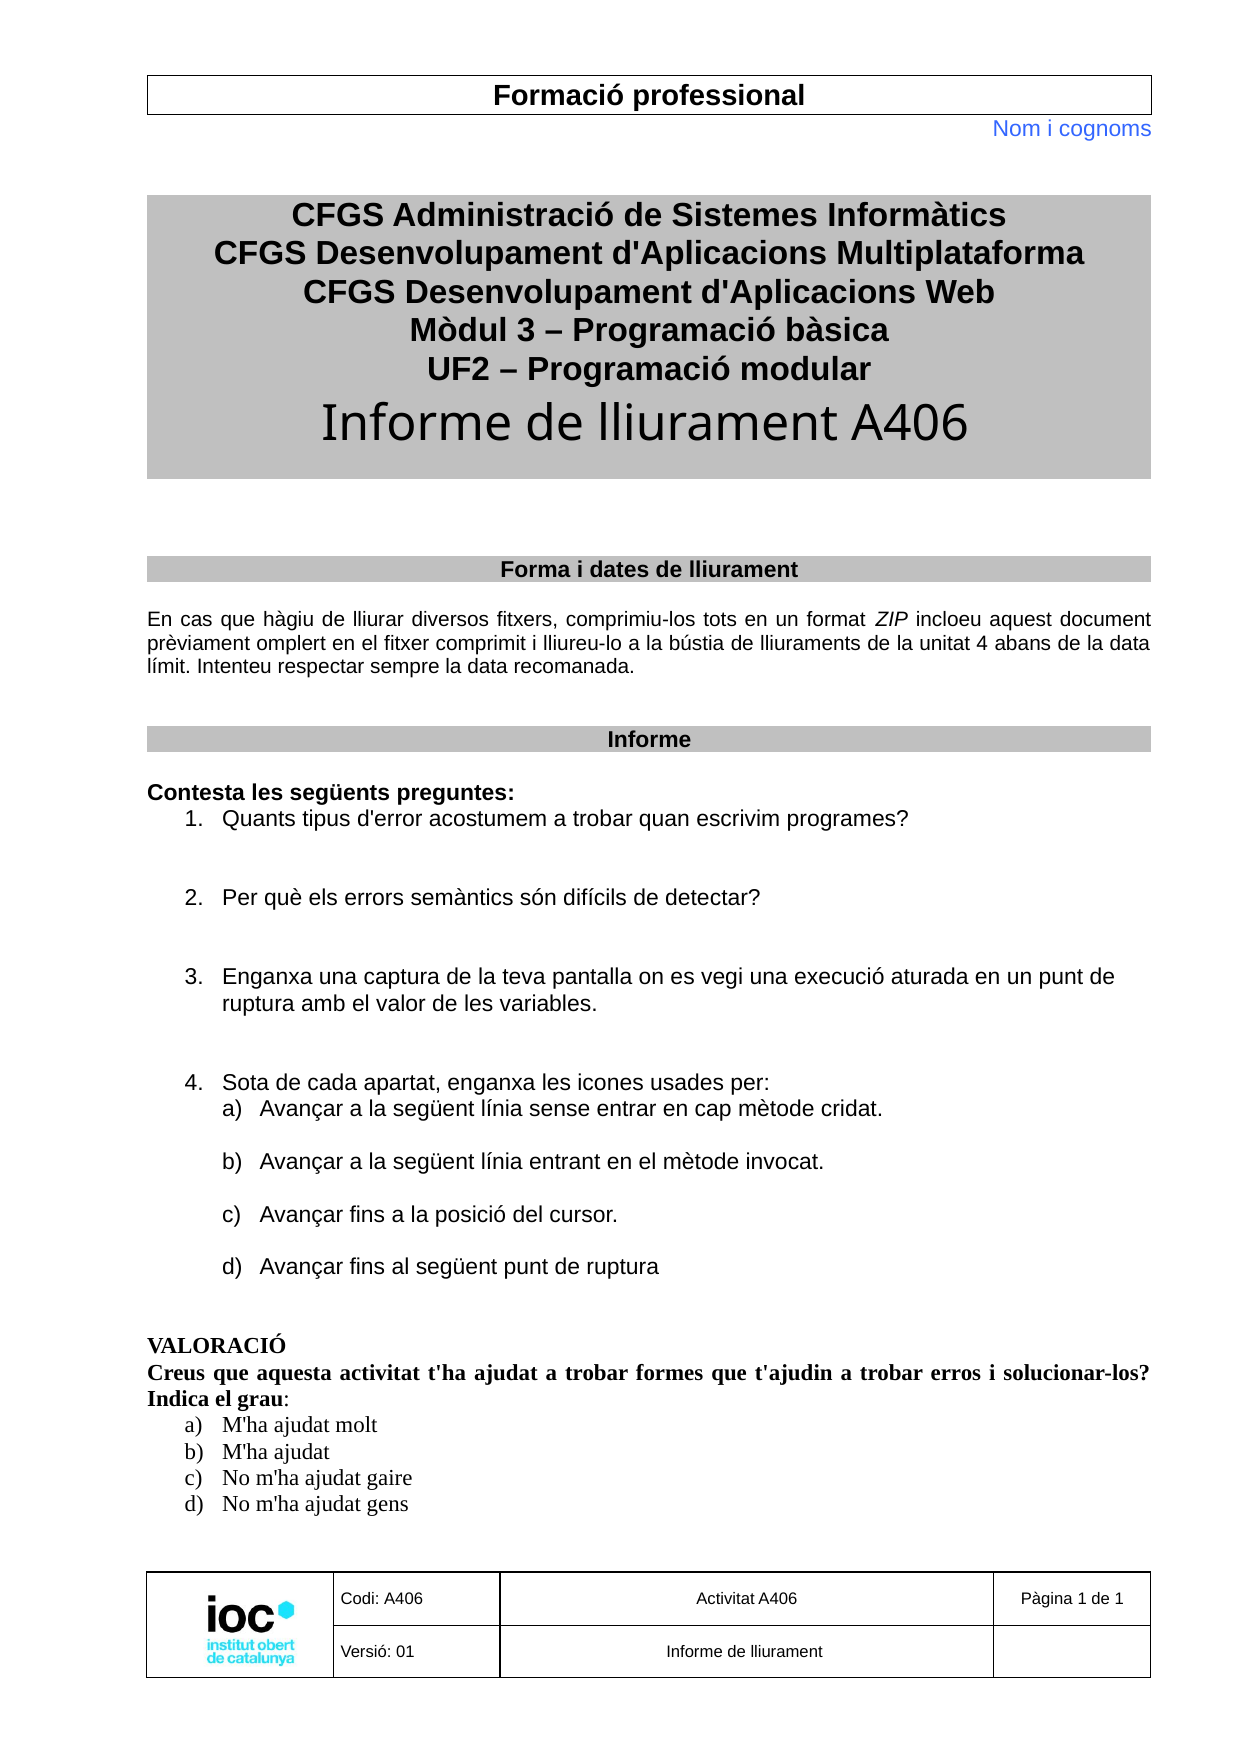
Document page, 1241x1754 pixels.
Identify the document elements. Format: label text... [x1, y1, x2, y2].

picture [194, 1581, 308, 1677]
text CFGS Administració de Sistemes Informàtics [147, 195, 1151, 233]
list Avançar fins a la posició del cursor. [222, 1201, 1151, 1227]
subtitle CFGS Desenvolupament d'Aplicacions Web [147, 272, 1151, 310]
list M'ha ajudat molt [184, 1411, 1151, 1438]
list Avançar a la següent línia sense entrar en cap mètode cridat. [222, 1095, 1151, 1121]
subtitle UF2 – Programació modular [147, 349, 1151, 387]
text Forma i dates de lliurament [147, 556, 1151, 582]
text En cas que hàgiu de lliurar diversos fitxers, comprimiu-los tots en un format ZIP incloeu aquest document prèviament omplert en el fitxer comprimit i lliureu-lo a la bústia de lliuraments de la unitat 4 abans de la data límit. Intenteu respectar sempre la data recomanada. [147, 606, 1151, 678]
text Creus que aquesta activitat t'ha ajudat a trobar formes que t'ajudin a trobar erros i solucionar-los? Indica el grau: [147, 1359, 1151, 1411]
list Quants tipus d'error acostumem a trobar quan escrivim programes? [184, 805, 1151, 832]
list Avançar a la següent línia entrant en el mètode invocat. [222, 1148, 1151, 1174]
text Contesta les següents preguntes: [147, 779, 1151, 805]
list No m'ha ajudat gens [184, 1490, 1151, 1517]
text Informe de lliurament A406 [147, 387, 1151, 455]
list Enganxa una captura de la teva pantalla on es vegi una execució aturada en un punt de ruptura amb el valor de les variables. [184, 963, 1151, 1016]
list Sota de cada apartat, enganxa les icones usades per: [184, 1069, 1151, 1095]
text VALORACIÓ [147, 1332, 1151, 1359]
list No m'ha ajudat gaire [184, 1464, 1151, 1490]
list Per què els errors semàntics són difícils de detectar? [184, 884, 1151, 911]
list M'ha ajudat [184, 1438, 1151, 1464]
text CFGS Desenvolupament d'Aplicacions Multiplataforma [147, 233, 1151, 272]
list Avançar fins al següent punt de ruptura [222, 1253, 1151, 1279]
subtitle Mòdul 3 – Programació bàsica [147, 310, 1151, 349]
text Informe [147, 726, 1151, 752]
